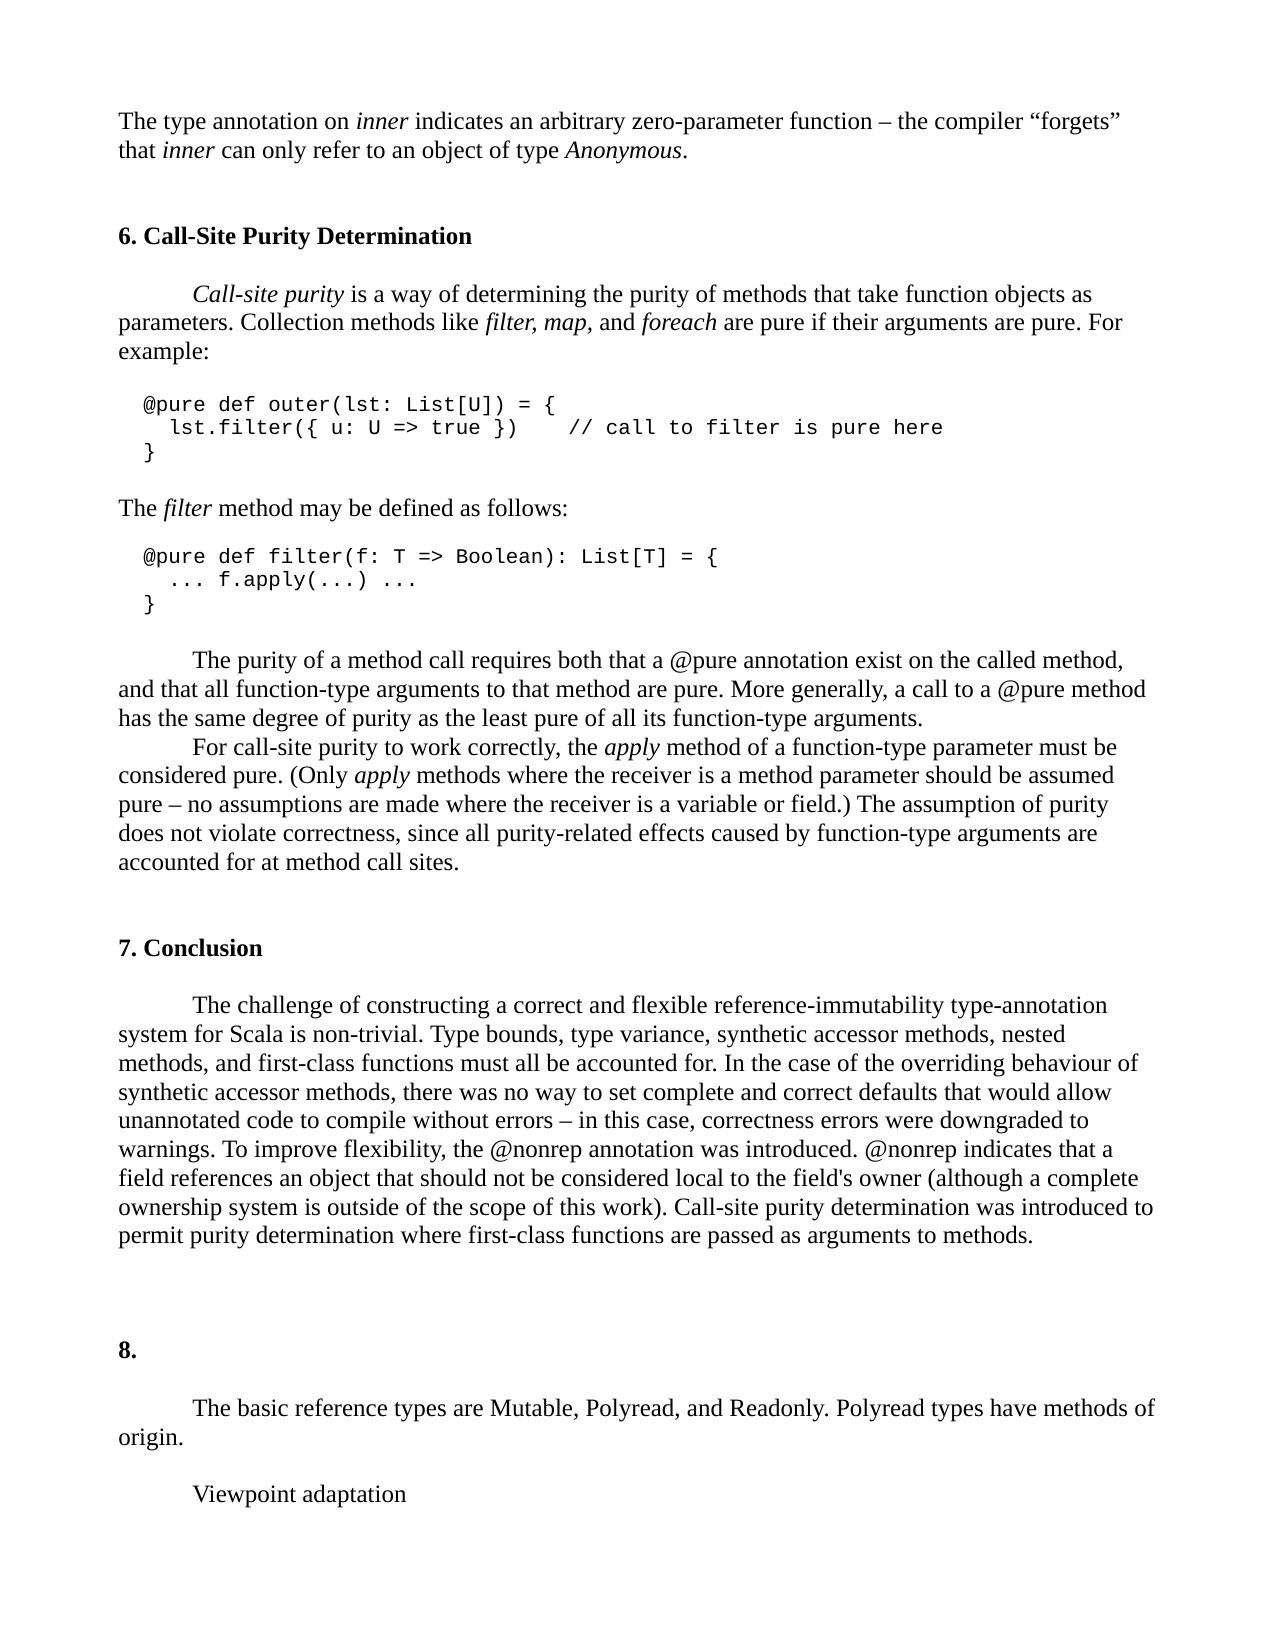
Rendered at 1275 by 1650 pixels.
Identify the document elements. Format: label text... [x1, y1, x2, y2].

text Viewpoint adaptation [118, 1479, 1157, 1508]
text The purity of a method call requires both that a @pure annotation exist on the called method, and that all function-type arguments to that method are pure. More generally, a call to a @pure method has the same degree of purity as the least pure of all its function-type arguments. [118, 646, 1157, 732]
text The challenge of constructing a correct and flexible reference-immutability type-annotation system for Scala is non-trivial. Type bounds, type variance, synthetic accessor methods, nested methods, and first-class functions must all be accounted for. In the case of the overriding behaviour of synthetic accessor methods, there was no way to set complete and correct defaults that would allow unannotated code to compile without errors – in this case, correctness errors were downgraded to warnings. To improve flexibility, the @nonrep annotation was introduced. @nonrep indicates that a field references an object that should not be considered local to the field's owner (although a complete ownership system is outside of the scope of this work). Call-site purity determination was introduced to permit purity determination where first-class functions are passed as arguments to methods. [118, 991, 1157, 1249]
text @pure def filter(f: T => Boolean): List[T] = { [118, 546, 1157, 569]
text Call-site purity is a way of determining the purity of methods that take function objects as parameters. Collection methods like filter, map, and foreach are pure if their arguments are pure. For example: [118, 279, 1157, 365]
text 6. Call-Site Purity Determination [118, 221, 1157, 250]
text For call-site purity to work correctly, the apply method of a function-type parameter must be considered pure. (Only apply methods where the receiver is a method parameter should be assumed pure – no assumptions are made where the receiver is a variable or field.) The assumption of purity does not violate correctness, since all purity-related effects caused by function-type arguments are accounted for at method call sites. [118, 732, 1157, 876]
text The filter method may be defined as follows: [118, 493, 1157, 522]
text ... f.apply(...) ... [118, 569, 1157, 593]
text lst.filter({ u: U => true }) // call to filter is pure here [118, 417, 1157, 441]
text The basic reference types are Mutable, Polyread, and Readonly. Polyread types have methods of origin. [118, 1393, 1157, 1451]
text 7. Conclusion [118, 933, 1157, 962]
text The type annotation on inner indicates an arbitrary zero-parameter function – the compiler “forgets” that inner can only refer to an object of type Anonymous. [118, 106, 1157, 164]
text } [118, 441, 1157, 465]
text 8. [118, 1336, 1157, 1364]
text } [118, 593, 1157, 617]
text @pure def outer(lst: List[U]) = { [118, 394, 1157, 417]
